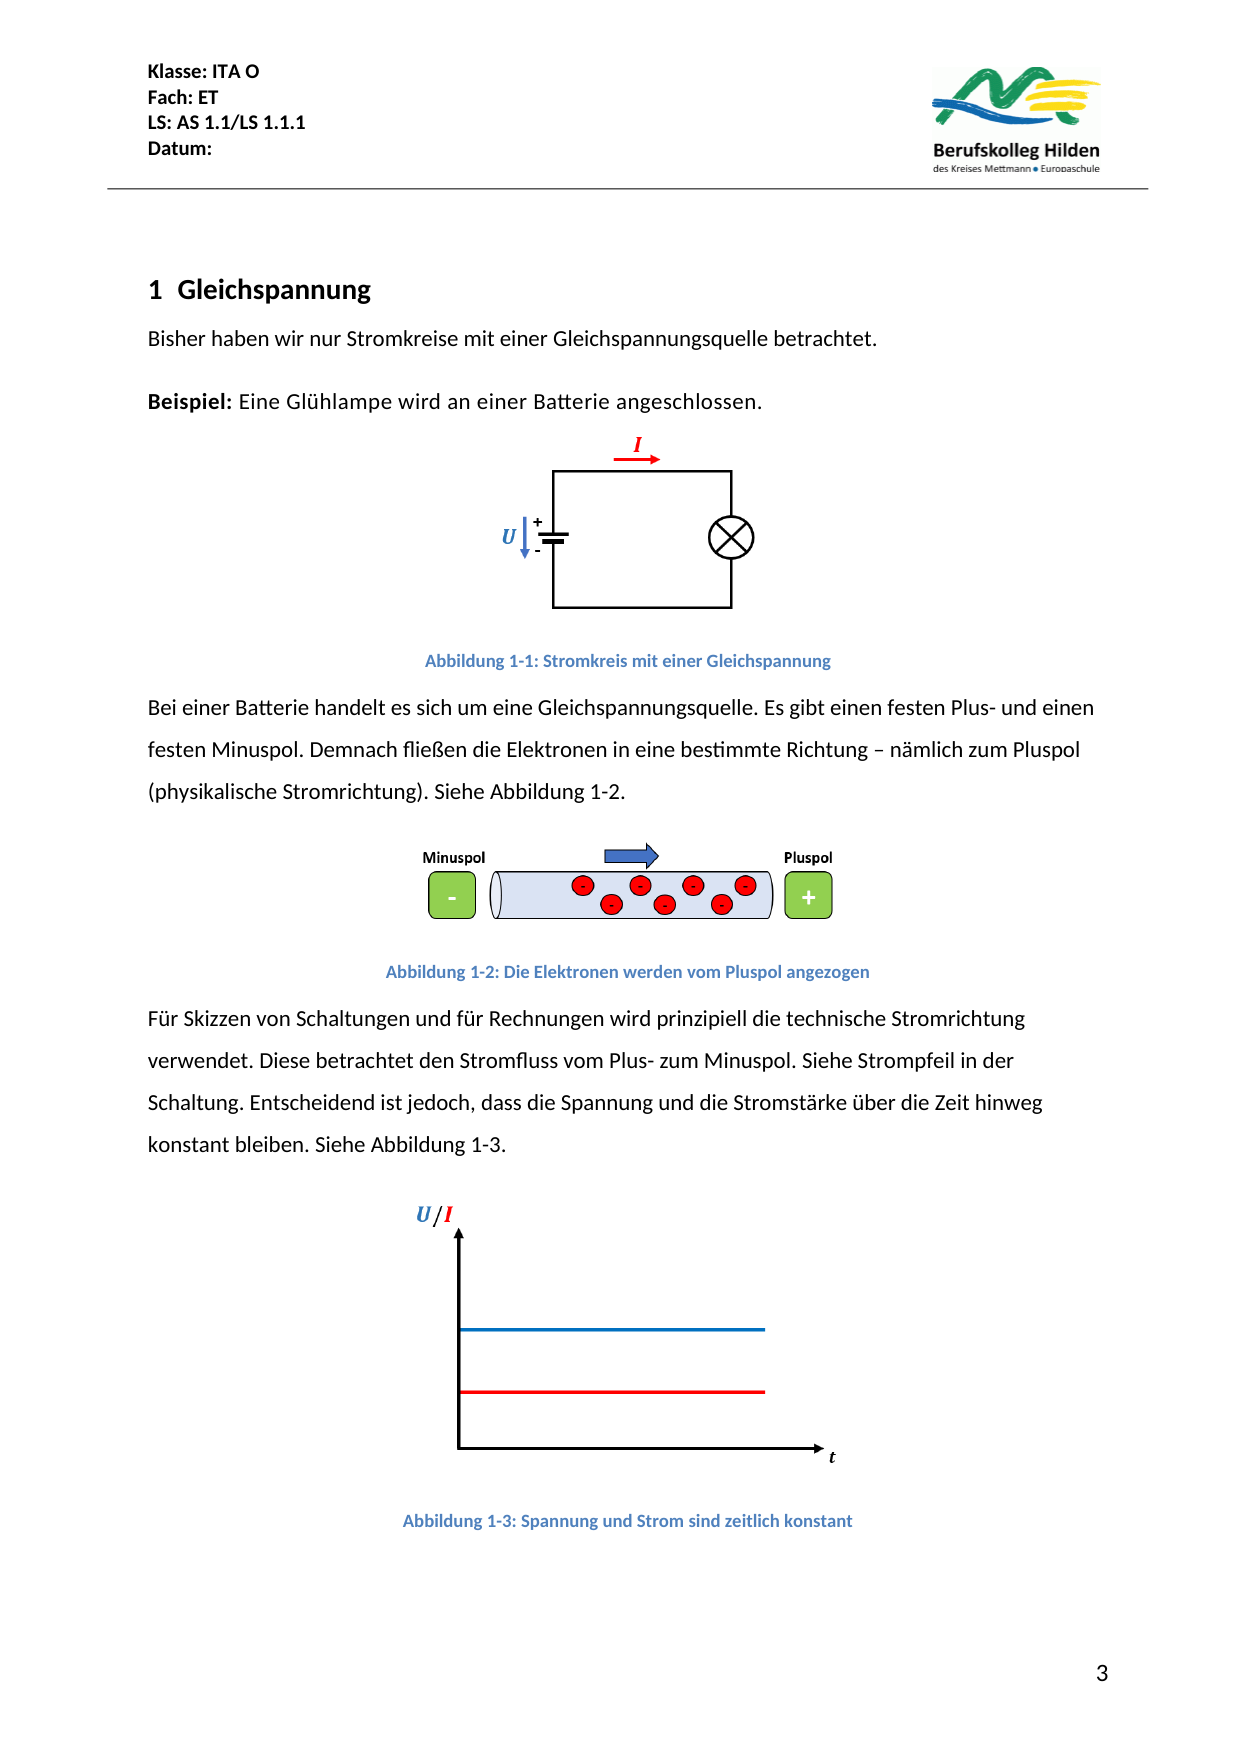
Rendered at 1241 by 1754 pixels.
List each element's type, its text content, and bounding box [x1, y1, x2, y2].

text Bei einer Batterie handelt es sich um eine Gleichspannungsquelle. Es gibt einen festen Plus- und einen festen Minuspol. Demnach fließen die Elektronen in eine bestimmte Richtung – nämlich zum Pluspol (physikalische Stromrichtung). Siehe Abbildung 1-2. [148, 693, 1108, 805]
text Abbildung 1‑1: Stromkreis mit einer Gleichspannung [148, 649, 1108, 672]
text Bisher haben wir nur Stromkreise mit einer Gleichspannungsquelle betrachtet. [148, 324, 1108, 353]
text Abbildung 1‑3: Spannung und Strom sind zeitlich konstant [148, 1509, 1108, 1532]
picture [951, 59, 1109, 181]
subtitle Gleichspannung [148, 271, 1108, 307]
picture [415, 839, 841, 926]
picture [496, 427, 760, 615]
picture [410, 1193, 846, 1475]
text Für Skizzen von Schaltungen und für Rechnungen wird prinzipiell die technische Stromrichtung verwendet. Diese betrachtet den Stromfluss vom Plus- zum Minuspol. Siehe Strompfeil in der Schaltung. Entscheidend ist jedoch, dass die Spannung und die Stromstärke über die Zeit hinweg konstant bleiben. Siehe Abbildung 1-3. [148, 1004, 1108, 1158]
text Abbildung 1‑2: Die Elektronen werden vom Pluspol angezogen [148, 961, 1108, 984]
title Beispiel: Eine Glühlampe wird an einer Batterie angeschlossen. [148, 387, 1108, 415]
